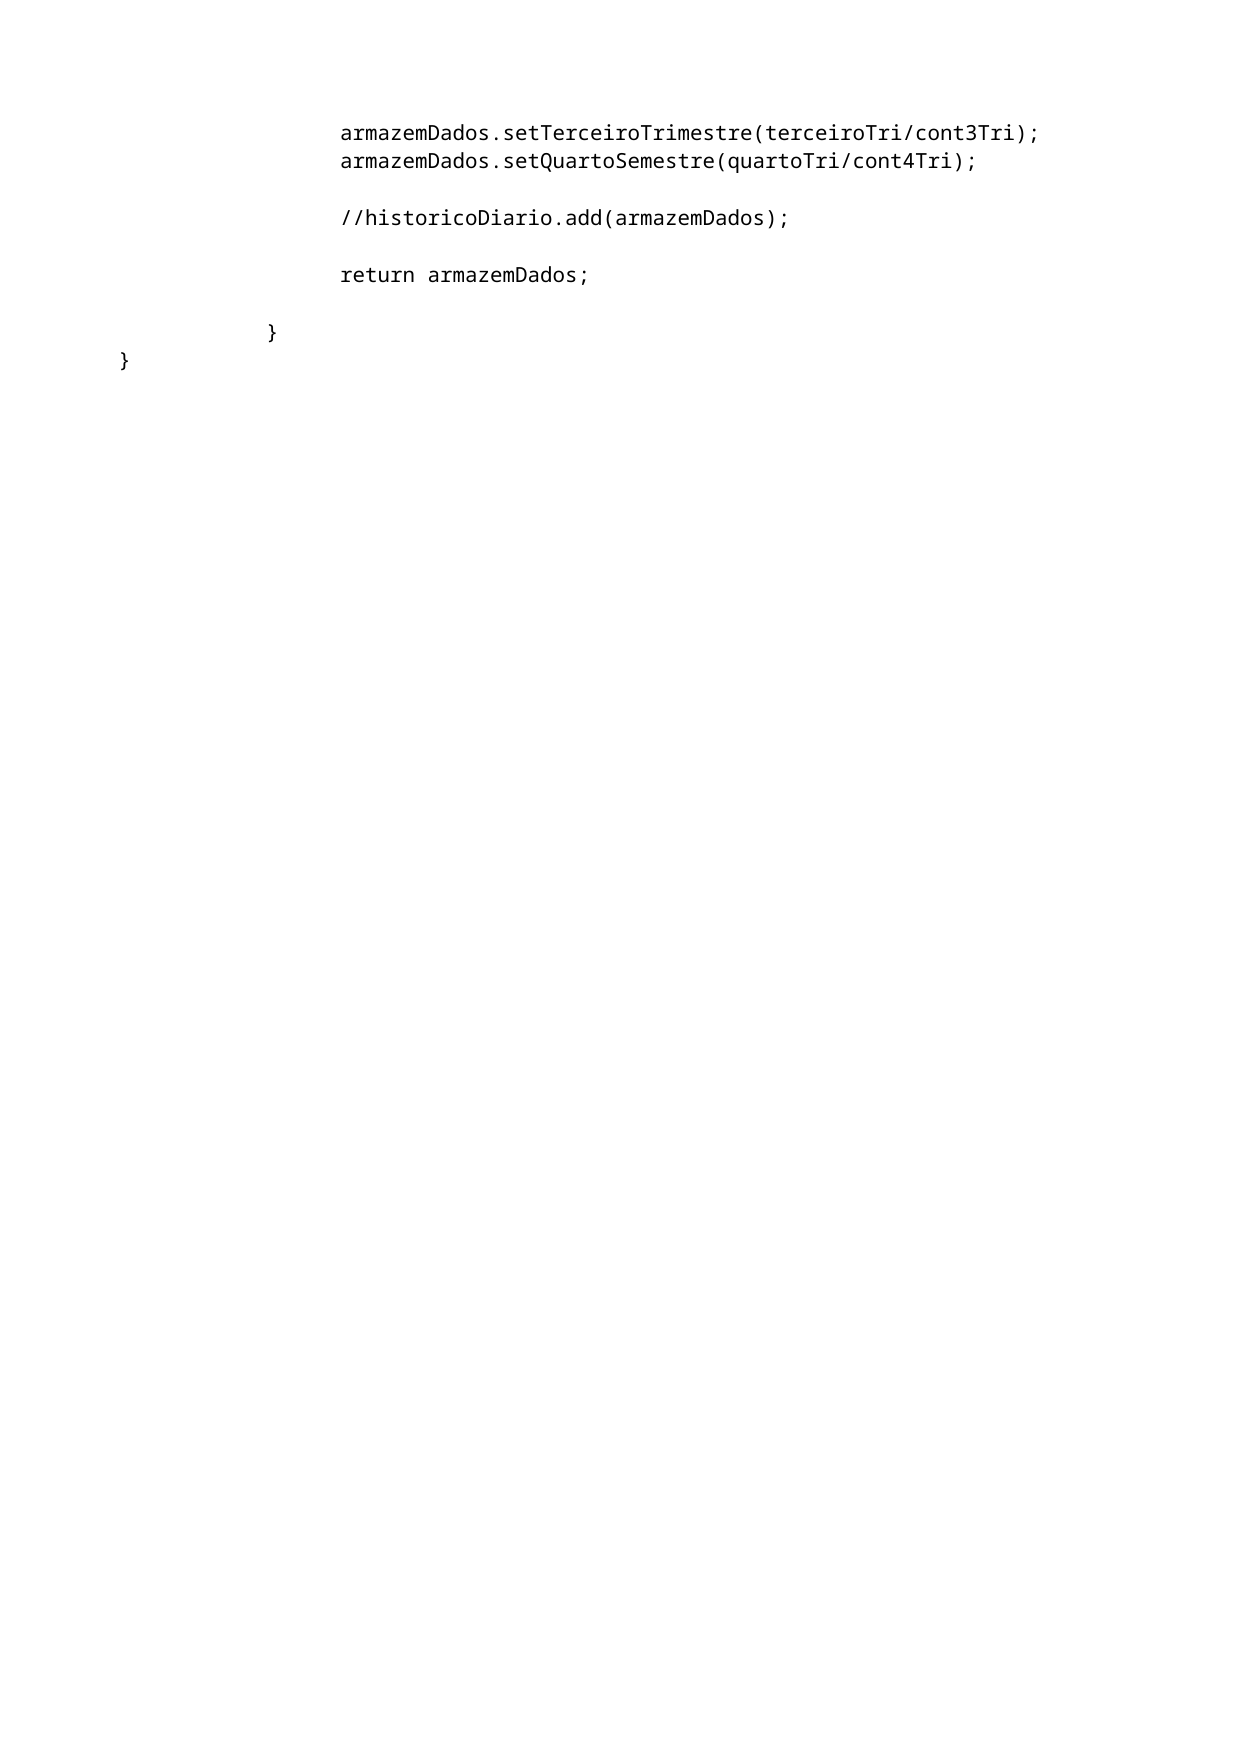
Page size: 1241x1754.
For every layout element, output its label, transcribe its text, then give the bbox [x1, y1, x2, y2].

text } [118, 317, 1122, 346]
text } [118, 346, 1122, 374]
text //historicoDiario.add(armazemDados); [118, 203, 1122, 232]
text return armazemDados; [118, 260, 1122, 289]
text armazemDados.setTerceiroTrimestre(terceiroTri/cont3Tri); [118, 118, 1122, 147]
text armazemDados.setQuartoSemestre(quartoTri/cont4Tri); [118, 147, 1122, 175]
